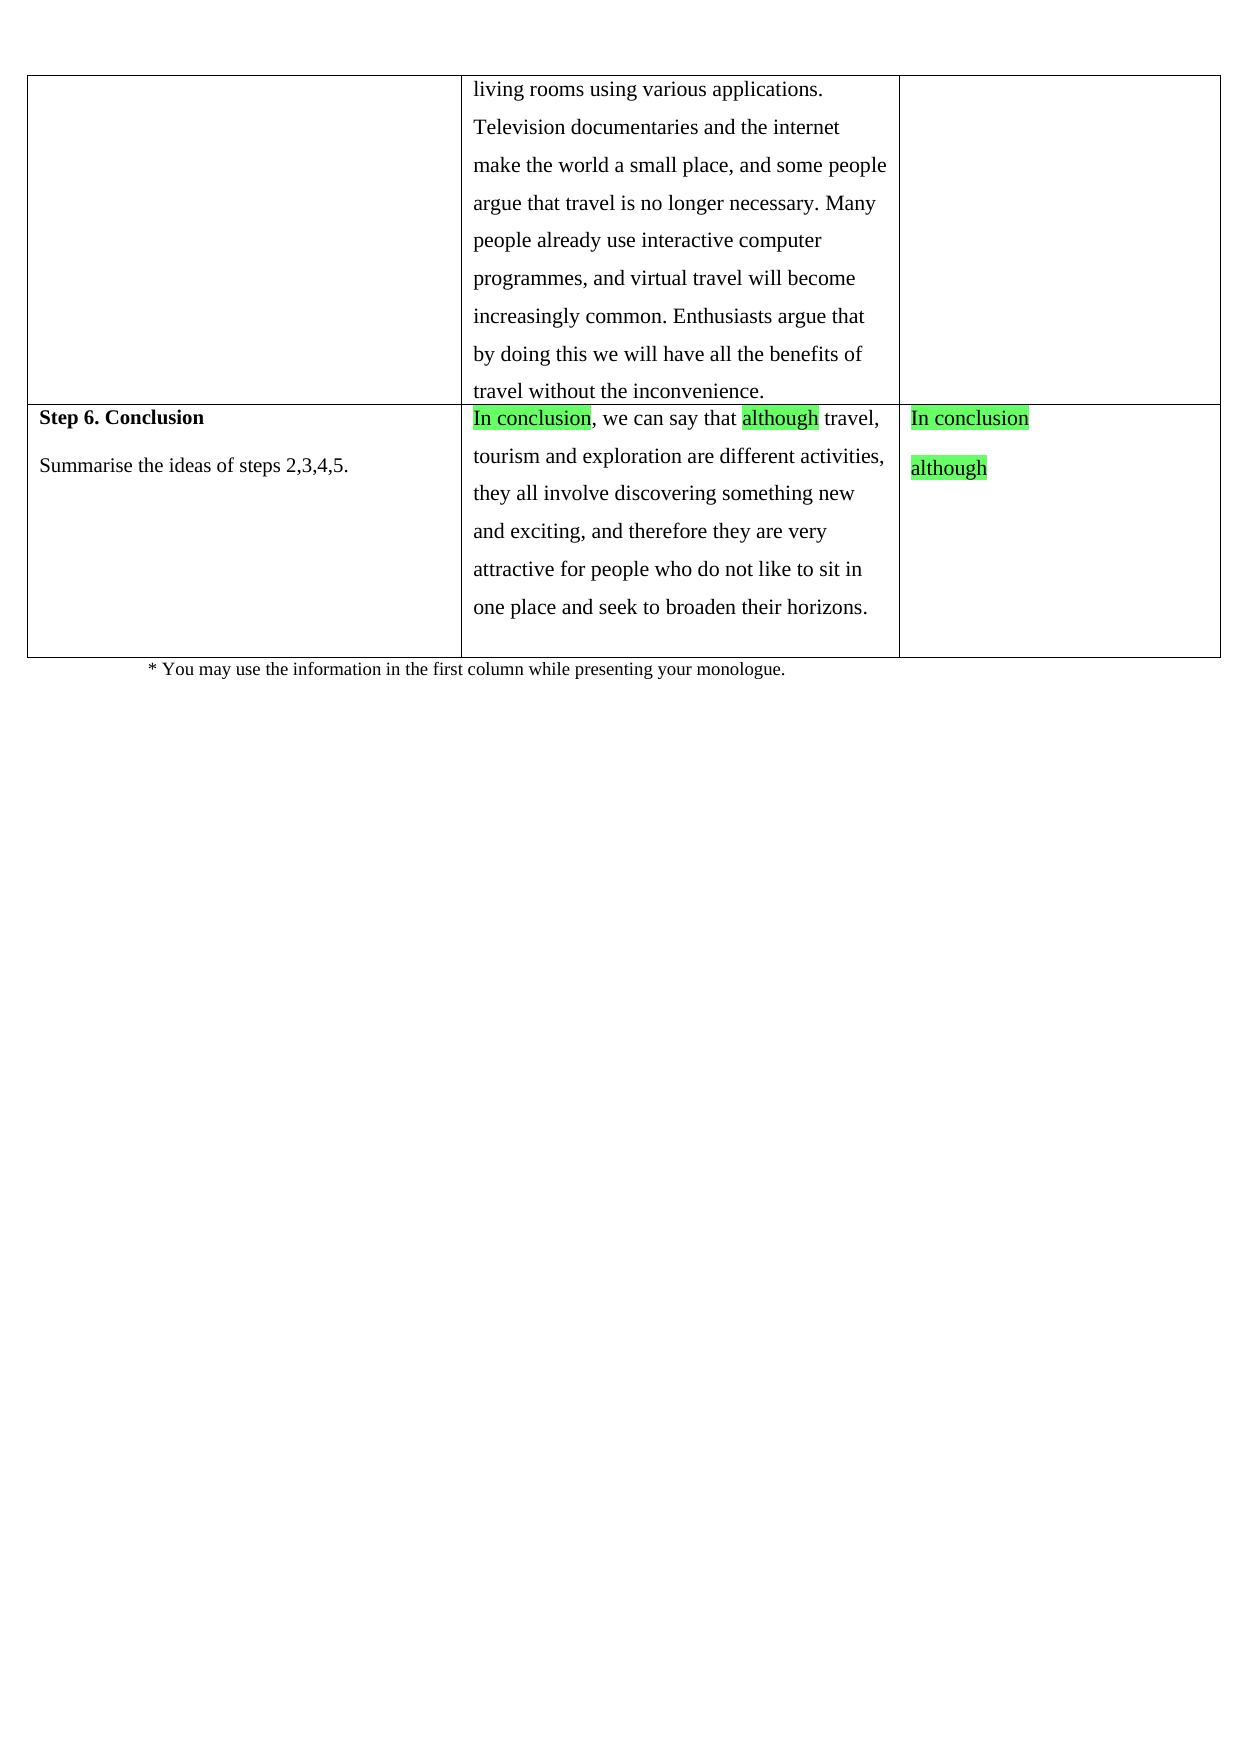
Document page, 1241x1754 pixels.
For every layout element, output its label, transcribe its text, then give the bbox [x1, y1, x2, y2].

table_cell [900, 76, 1220, 404]
table_cell [28, 76, 461, 404]
text * You may use the information in the first column while presenting your monologue. [148, 658, 1165, 679]
table_cell living rooms using various applications. Television documentaries and the internet make the world a small place, and some people argue that travel is no longer necessary. Many people already use interactive computer programmes, and virtual travel will become increasingly common. Enthusiasts argue that by doing this we will have all the benefits of travel without the inconvenience. [462, 76, 899, 404]
table_cell Step 6. Conclusion Summarise the ideas of steps 2,3,4,5. [28, 405, 461, 657]
table_cell In conclusion although [900, 405, 1220, 657]
